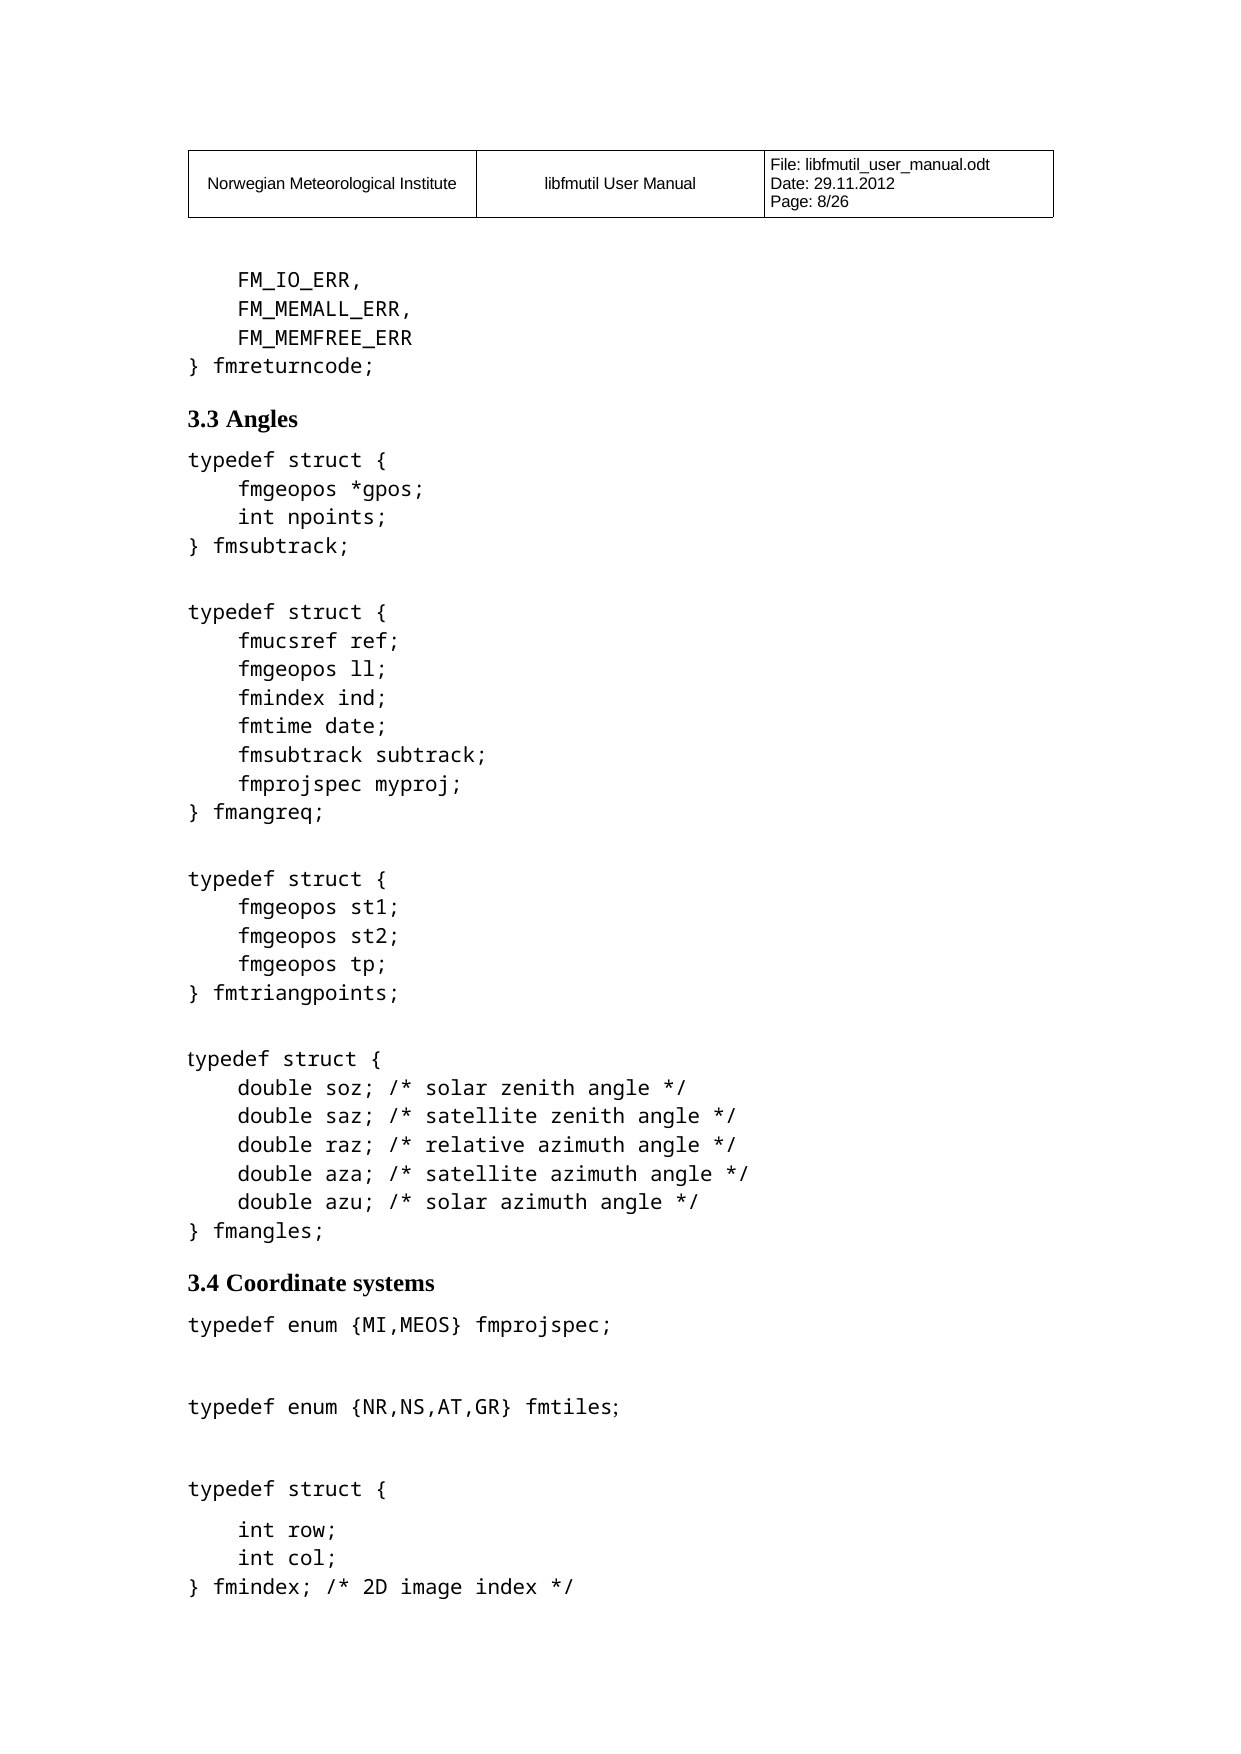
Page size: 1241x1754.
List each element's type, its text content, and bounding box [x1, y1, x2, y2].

text double saz; /* satellite zenith angle */ [187, 1101, 1053, 1130]
text FM_IO_ERR, [187, 265, 1053, 294]
text } fmangreq; [187, 797, 1053, 826]
text typedef enum {MI,MEOS} fmprojspec; [187, 1309, 1053, 1338]
text fmprojspec myproj; [187, 768, 1053, 797]
text typedef struct { [187, 863, 1053, 892]
text fmgeopos *gpos; [187, 473, 1053, 502]
text int row; [187, 1515, 1053, 1543]
text fmgeopos st1; [187, 892, 1053, 921]
text typedef struct { [187, 445, 1053, 473]
text FM_MEMALL_ERR, [187, 294, 1053, 322]
text double soz; /* solar zenith angle */ [187, 1073, 1053, 1101]
text } fmangles; [187, 1216, 1053, 1244]
text } fmtriangpoints; [187, 978, 1053, 1006]
text } fmsubtrack; [187, 531, 1053, 559]
text typedef struct { [187, 1044, 1053, 1073]
text fmsubtrack subtrack; [187, 740, 1053, 768]
text fmgeopos tp; [187, 949, 1053, 978]
text } fmreturncode; [187, 351, 1053, 379]
text typedef enum {NR,NS,AT,GR} fmtiles; [187, 1392, 1053, 1420]
text typedef struct { [187, 1474, 1053, 1502]
text fmindex ind; [187, 683, 1053, 711]
text double raz; /* relative azimuth angle */ [187, 1130, 1053, 1158]
text double aza; /* satellite azimuth angle */ [187, 1158, 1053, 1187]
text typedef struct { [187, 597, 1053, 626]
text } fmindex; /* 2D image index */ [187, 1572, 1053, 1600]
text FM_MEMFREE_ERR [187, 322, 1053, 351]
text int col; [187, 1543, 1053, 1572]
text fmgeopos st2; [187, 921, 1053, 949]
subtitle Angles [187, 404, 1053, 432]
text fmucsref ref; [187, 626, 1053, 654]
text double azu; /* solar azimuth angle */ [187, 1187, 1053, 1216]
text fmgeopos ll; [187, 654, 1053, 683]
subtitle Coordinate systems [187, 1269, 1053, 1297]
text int npoints; [187, 502, 1053, 531]
text fmtime date; [187, 711, 1053, 740]
